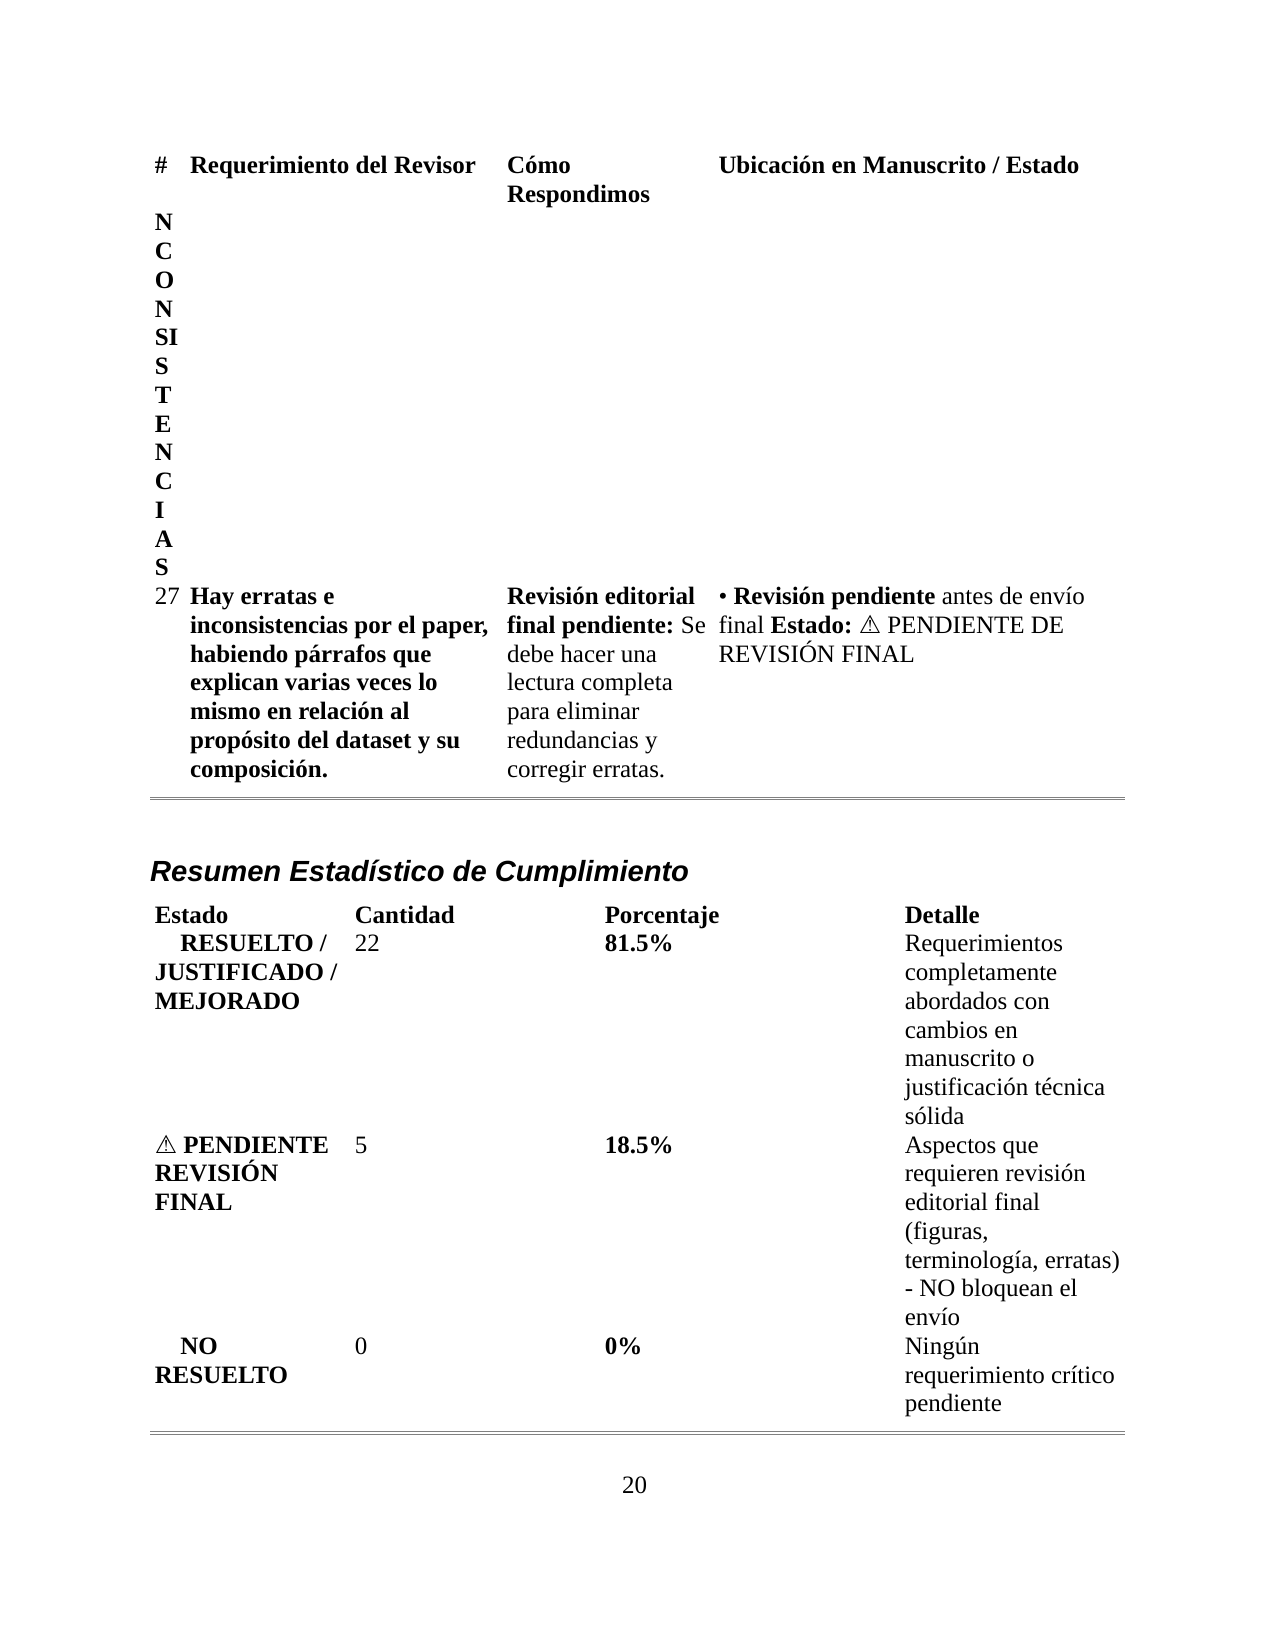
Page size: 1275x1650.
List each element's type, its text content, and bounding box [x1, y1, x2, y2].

table_header Estado [150, 900, 350, 928]
table_header Requerimiento del Revisor [185, 150, 502, 207]
table_cell [503, 208, 714, 581]
table_header Ubicación en Manuscrito / Estado [714, 150, 1125, 207]
table_header Detalle [900, 900, 1125, 928]
table_cell NCONSISTENCIAS [150, 208, 185, 581]
table_cell 18.5% [600, 1130, 900, 1331]
table_cell ❌ NO RESUELTO [150, 1331, 350, 1417]
table_cell Hay erratas e inconsistencias por el paper, habiendo párrafos que explican varias veces lo mismo en relación al propósito del dataset y su composición. [185, 581, 502, 782]
table_cell Requerimientos completamente abordados con cambios en manuscrito o justificación técnica sólida [900, 929, 1125, 1130]
table_header Cómo Respondimos [503, 150, 714, 207]
subtitle Resumen Estadístico de Cumplimiento [150, 854, 1125, 887]
table_cell ⚠️ PENDIENTE REVISIÓN FINAL [150, 1130, 350, 1331]
table_cell Ningún requerimiento crítico pendiente [900, 1331, 1125, 1417]
table_cell 5 [350, 1130, 600, 1331]
table_cell 0 [350, 1331, 600, 1417]
table_cell Aspectos que requieren revisión editorial final (figuras, terminología, erratas) - NO bloquean el envío [900, 1130, 1125, 1331]
table_header Porcentaje [600, 900, 900, 928]
table_cell ✅ RESUELTO / JUSTIFICADO / MEJORADO [150, 929, 350, 1130]
table_cell [185, 208, 502, 581]
table_header # [150, 150, 185, 207]
table_header Cantidad [350, 900, 600, 928]
table_cell 22 [350, 929, 600, 1130]
table_cell Revisión editorial final pendiente: Se debe hacer una lectura completa para eliminar redundancias y corregir erratas. [503, 581, 714, 782]
table_cell 0% [600, 1331, 900, 1417]
table_cell • Revisión pendiente antes de envío final Estado: ⚠️ PENDIENTE DE REVISIÓN FINAL [714, 581, 1125, 782]
table_cell [714, 208, 1125, 581]
table_cell 81.5% [600, 929, 900, 1130]
table_cell 27 [150, 581, 185, 782]
